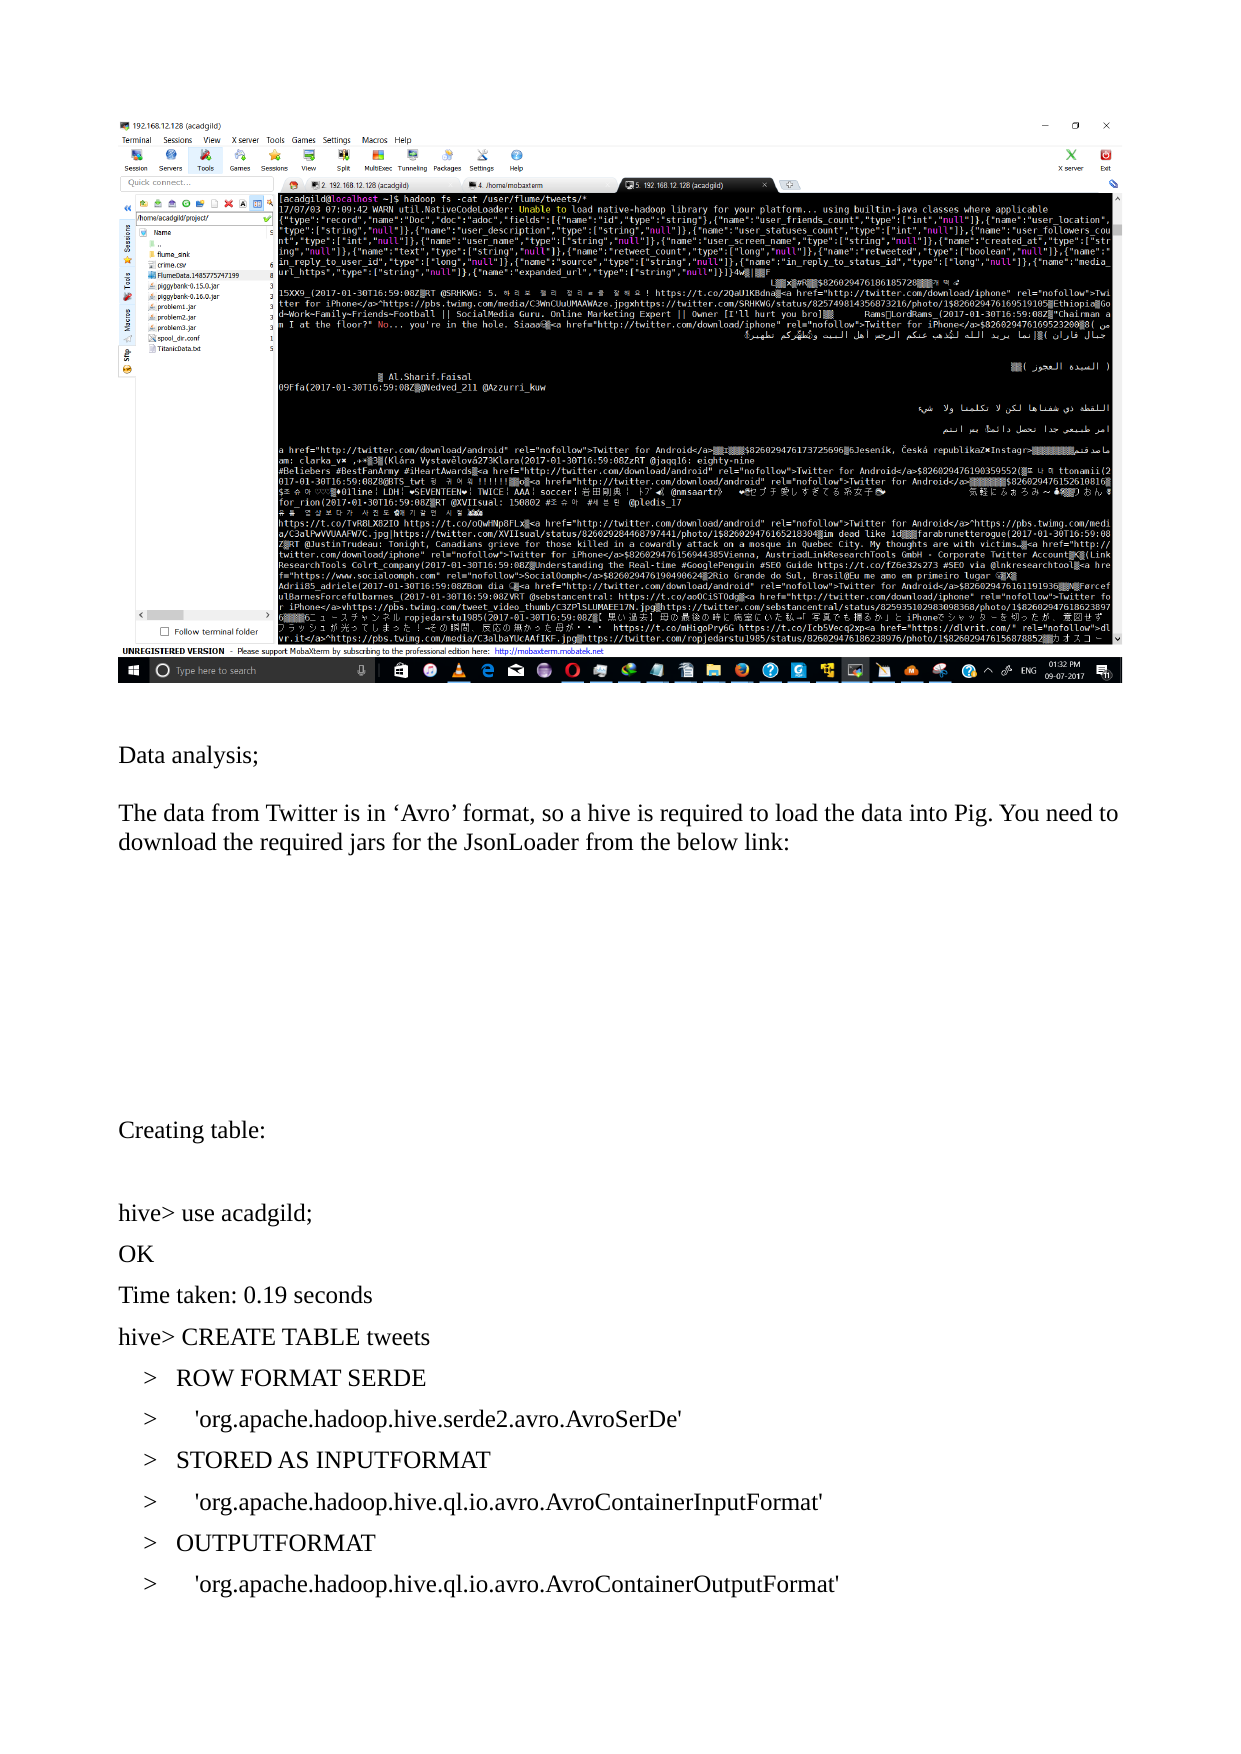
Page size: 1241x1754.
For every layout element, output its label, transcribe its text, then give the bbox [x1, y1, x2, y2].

text > 'org.apache.hadoop.hive.ql.io.avro.AvroContainerInputFormat' [118, 1487, 1122, 1515]
text Creating table: [118, 1115, 1122, 1144]
text hive> CREATE TABLE tweets [118, 1322, 1122, 1350]
text > ROW FORMAT SERDE [118, 1363, 1122, 1392]
text Time taken: 0.19 seconds [118, 1280, 1122, 1309]
text hive> use acadgild; [118, 1198, 1122, 1227]
text > 'org.apache.hadoop.hive.ql.io.avro.AvroContainerOutputFormat' [118, 1569, 1122, 1598]
text Data analysis; [118, 740, 1122, 769]
picture [118, 118, 1123, 683]
text > STORED AS INPUTFORMAT [118, 1445, 1122, 1474]
text > OUTPUTFORMAT [118, 1528, 1122, 1557]
text The data from Twitter is in ‘Avro’ format, so a hive is required to load the data into Pig. You need to download the required jars for the JsonLoader from the below link: [118, 798, 1122, 855]
text OK [118, 1239, 1122, 1268]
text > 'org.apache.hadoop.hive.serde2.avro.AvroSerDe' [118, 1404, 1122, 1433]
